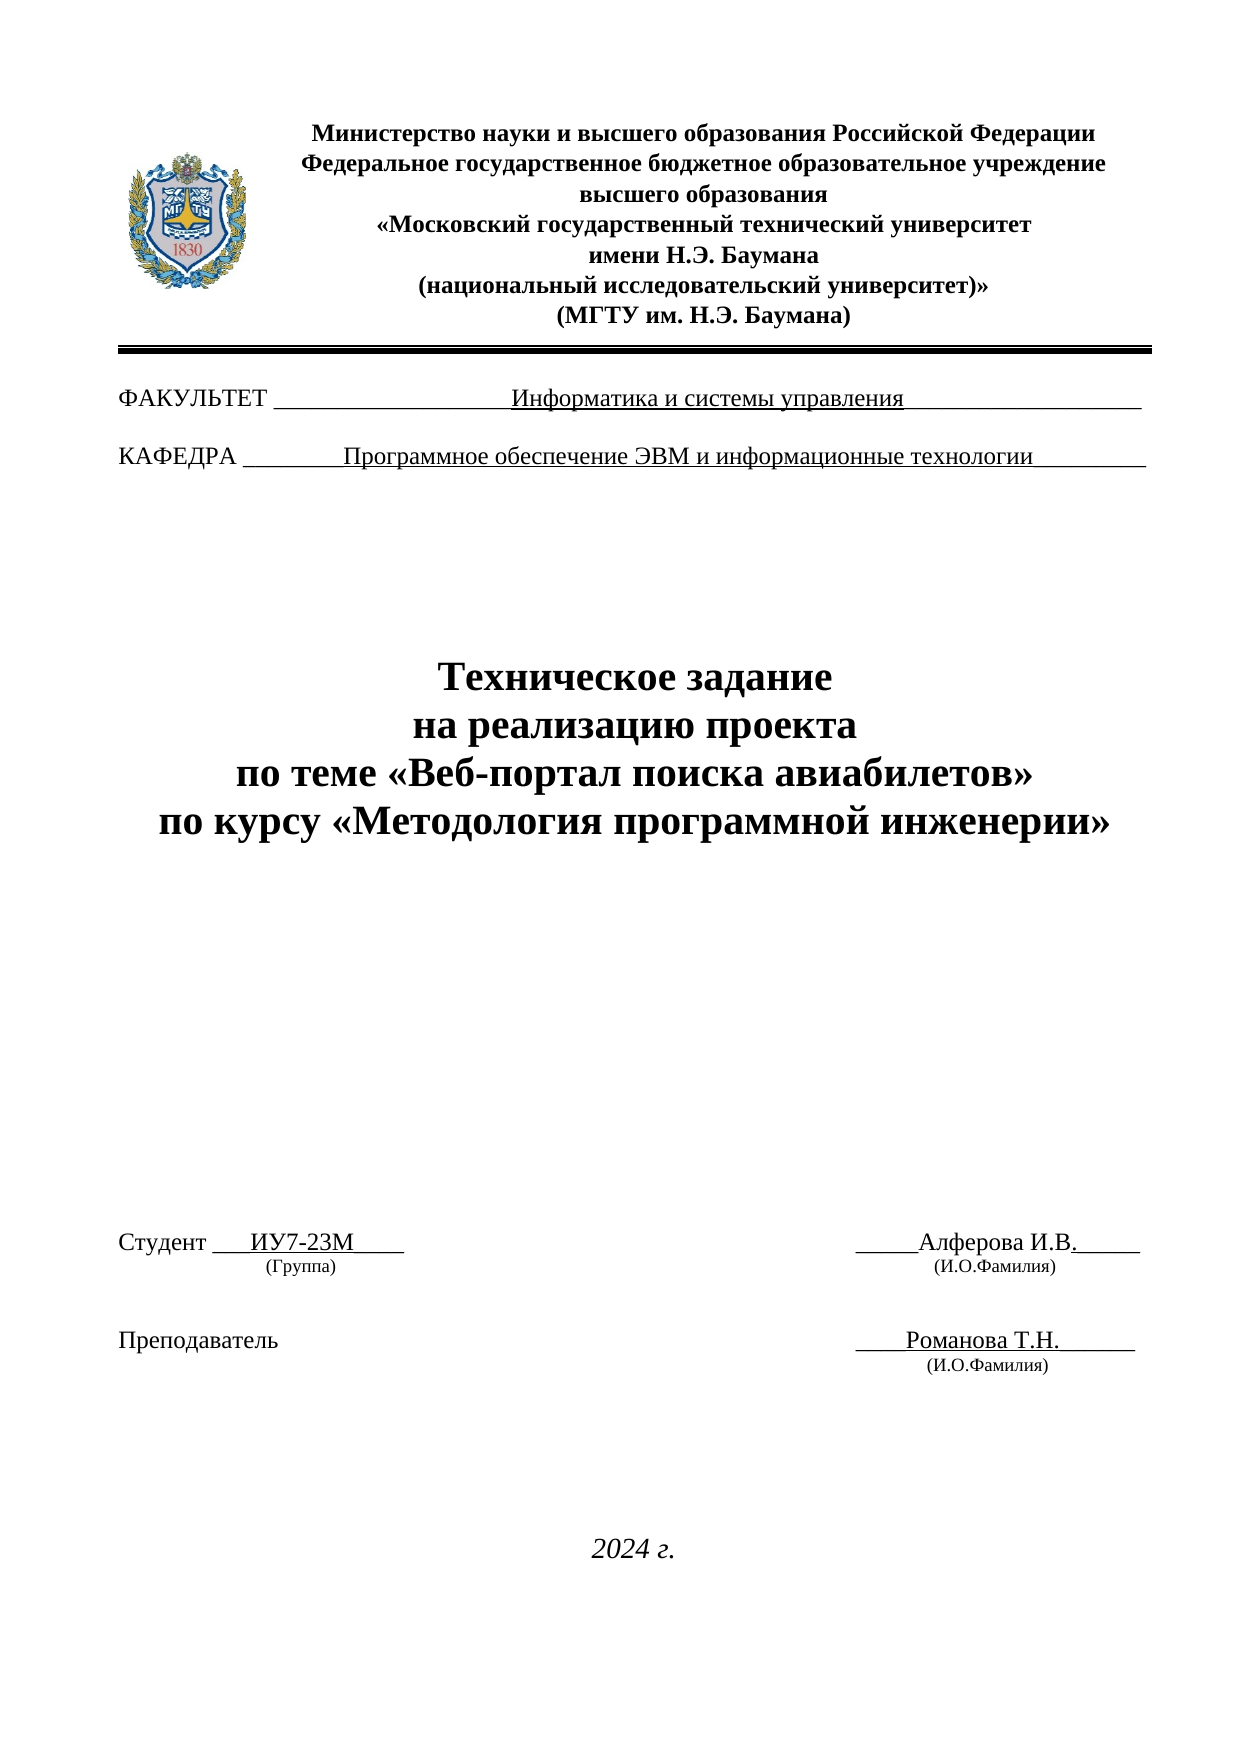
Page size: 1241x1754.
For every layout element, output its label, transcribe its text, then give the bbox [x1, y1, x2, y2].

table_header Министерство науки и высшего образования Российской Федерации Федеральное государственное бюджетное образовательное учреждение высшего образования «Московский государственный технический университет имени Н.Э. Баумана (национальный исследовательский университет)» (МГТУ им. Н.Э. Баумана) [263, 118, 1145, 331]
text (Группа) (И.О.Фамилия) [192, 1255, 1093, 1277]
text Техническое задание [118, 652, 1152, 699]
text КАФЕДРА ________Программное обеспечение ЭВМ и информационные технологии_________ [118, 441, 1152, 469]
table_header [118, 118, 262, 331]
text 2024 г. [118, 1531, 1152, 1565]
text ФАКУЛЬТЕТ ___________________Информатика и системы управления___________________ [118, 383, 1152, 412]
picture [144, 152, 248, 289]
text на реализацию проекта [118, 699, 1152, 747]
text Преподаватель ____Романова Т.Н.______ [118, 1325, 1152, 1354]
text (И.О.Фамилия) [118, 1354, 1048, 1375]
text по курсу «Методология программной инженерии» [118, 795, 1152, 843]
text по теме «Веб-портал поиска авиабилетов» [118, 747, 1152, 795]
text Студент ___ИУ7-23М____ _____Алферова И.В._____ [118, 1227, 1152, 1255]
